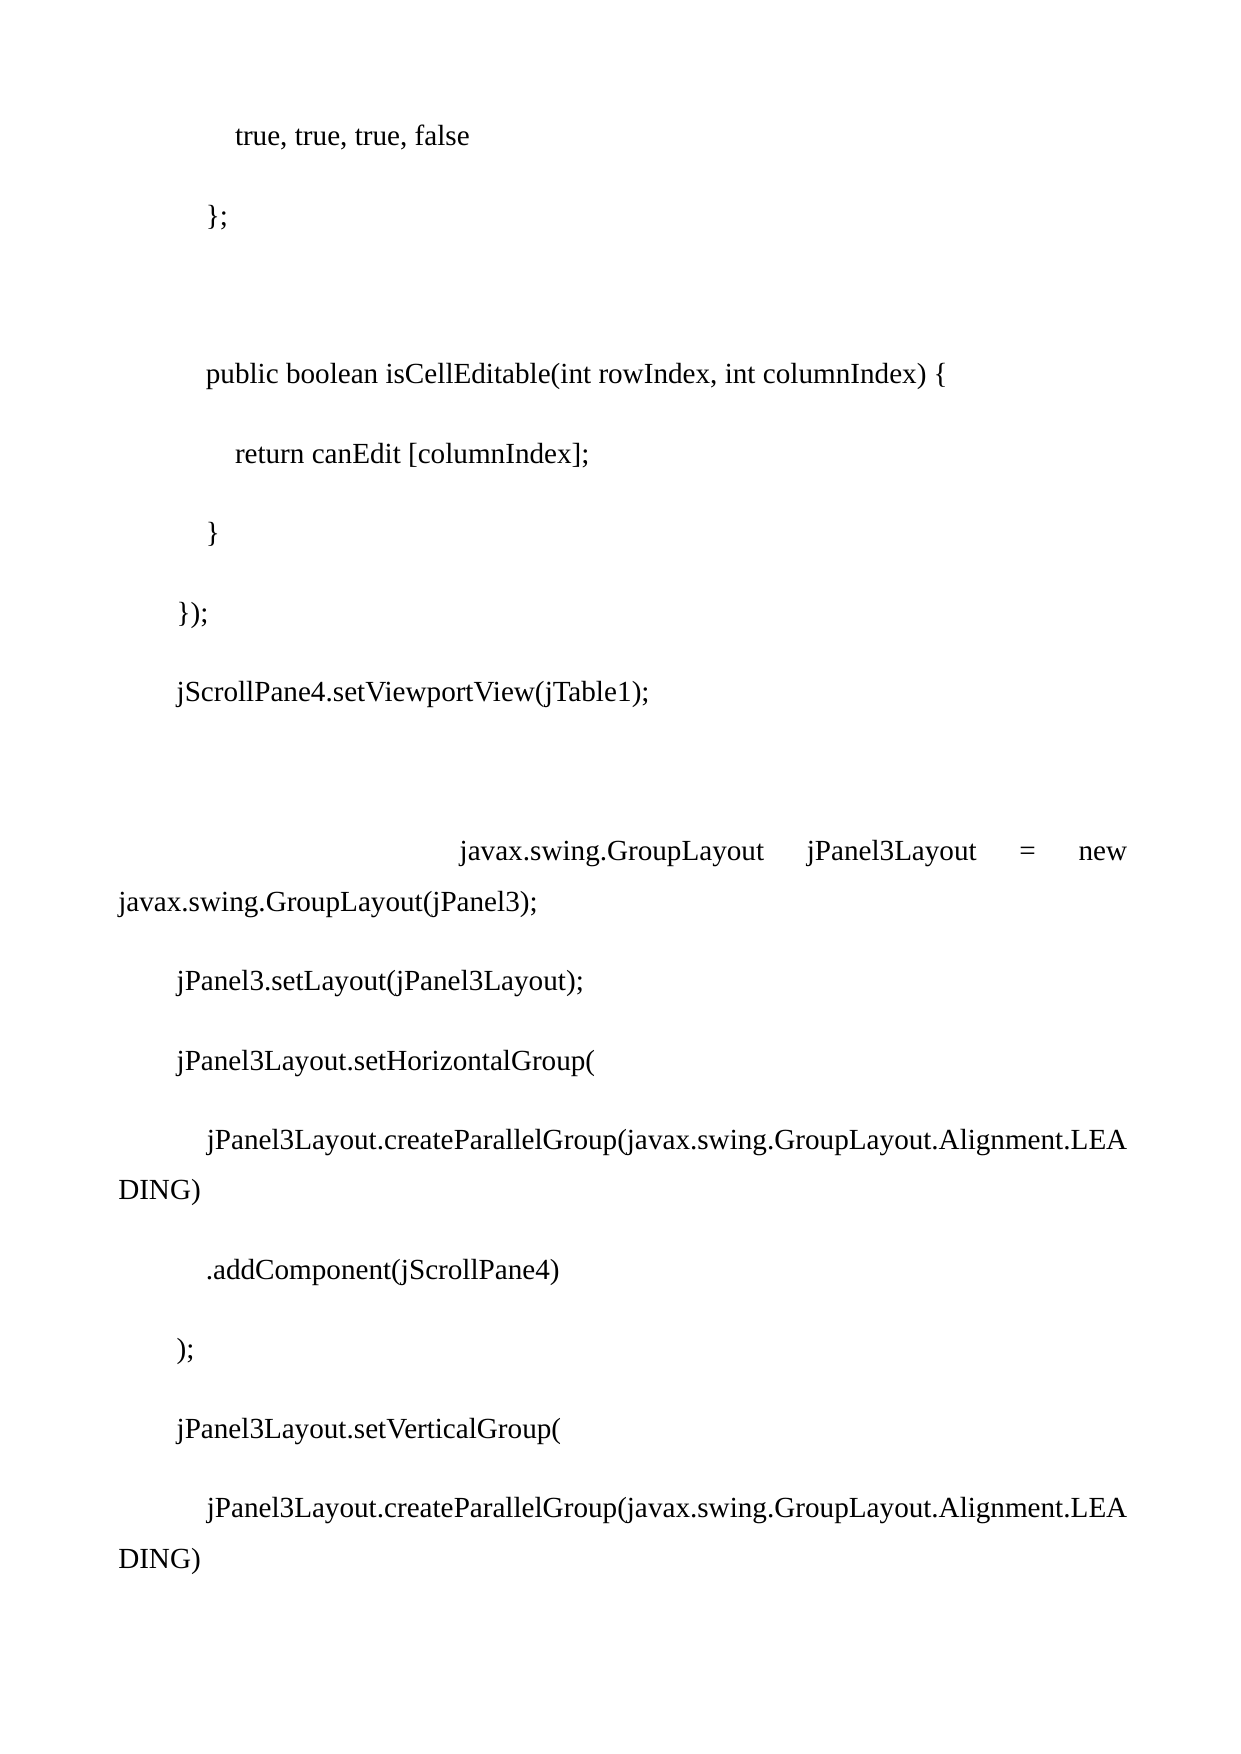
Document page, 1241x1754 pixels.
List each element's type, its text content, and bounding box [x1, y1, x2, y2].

text jPanel3Layout.setHorizontalGroup( [118, 1043, 1128, 1076]
text true, true, true, false [118, 118, 1128, 152]
text jScrollPane4.setViewportView(jTable1); [118, 674, 1128, 708]
text jPanel3Layout.setVerticalGroup( [118, 1411, 1128, 1444]
text jPanel3.setLayout(jPanel3Layout); [118, 963, 1128, 997]
text jPanel3Layout.createParallelGroup(javax.swing.GroupLayout.Alignment.LEADING) [118, 1490, 1128, 1574]
text javax.swing.GroupLayout jPanel3Layout = new javax.swing.GroupLayout(jPanel3); [118, 833, 1128, 917]
text jPanel3Layout.createParallelGroup(javax.swing.GroupLayout.Alignment.LEADING) [118, 1122, 1128, 1206]
text }; [118, 198, 1128, 231]
text ); [118, 1331, 1128, 1365]
text } [118, 516, 1128, 549]
text }); [118, 595, 1128, 628]
text public boolean isCellEditable(int rowIndex, int columnIndex) { [118, 357, 1128, 390]
text return canEdit [columnIndex]; [118, 436, 1128, 469]
text .addComponent(jScrollPane4) [118, 1252, 1128, 1286]
